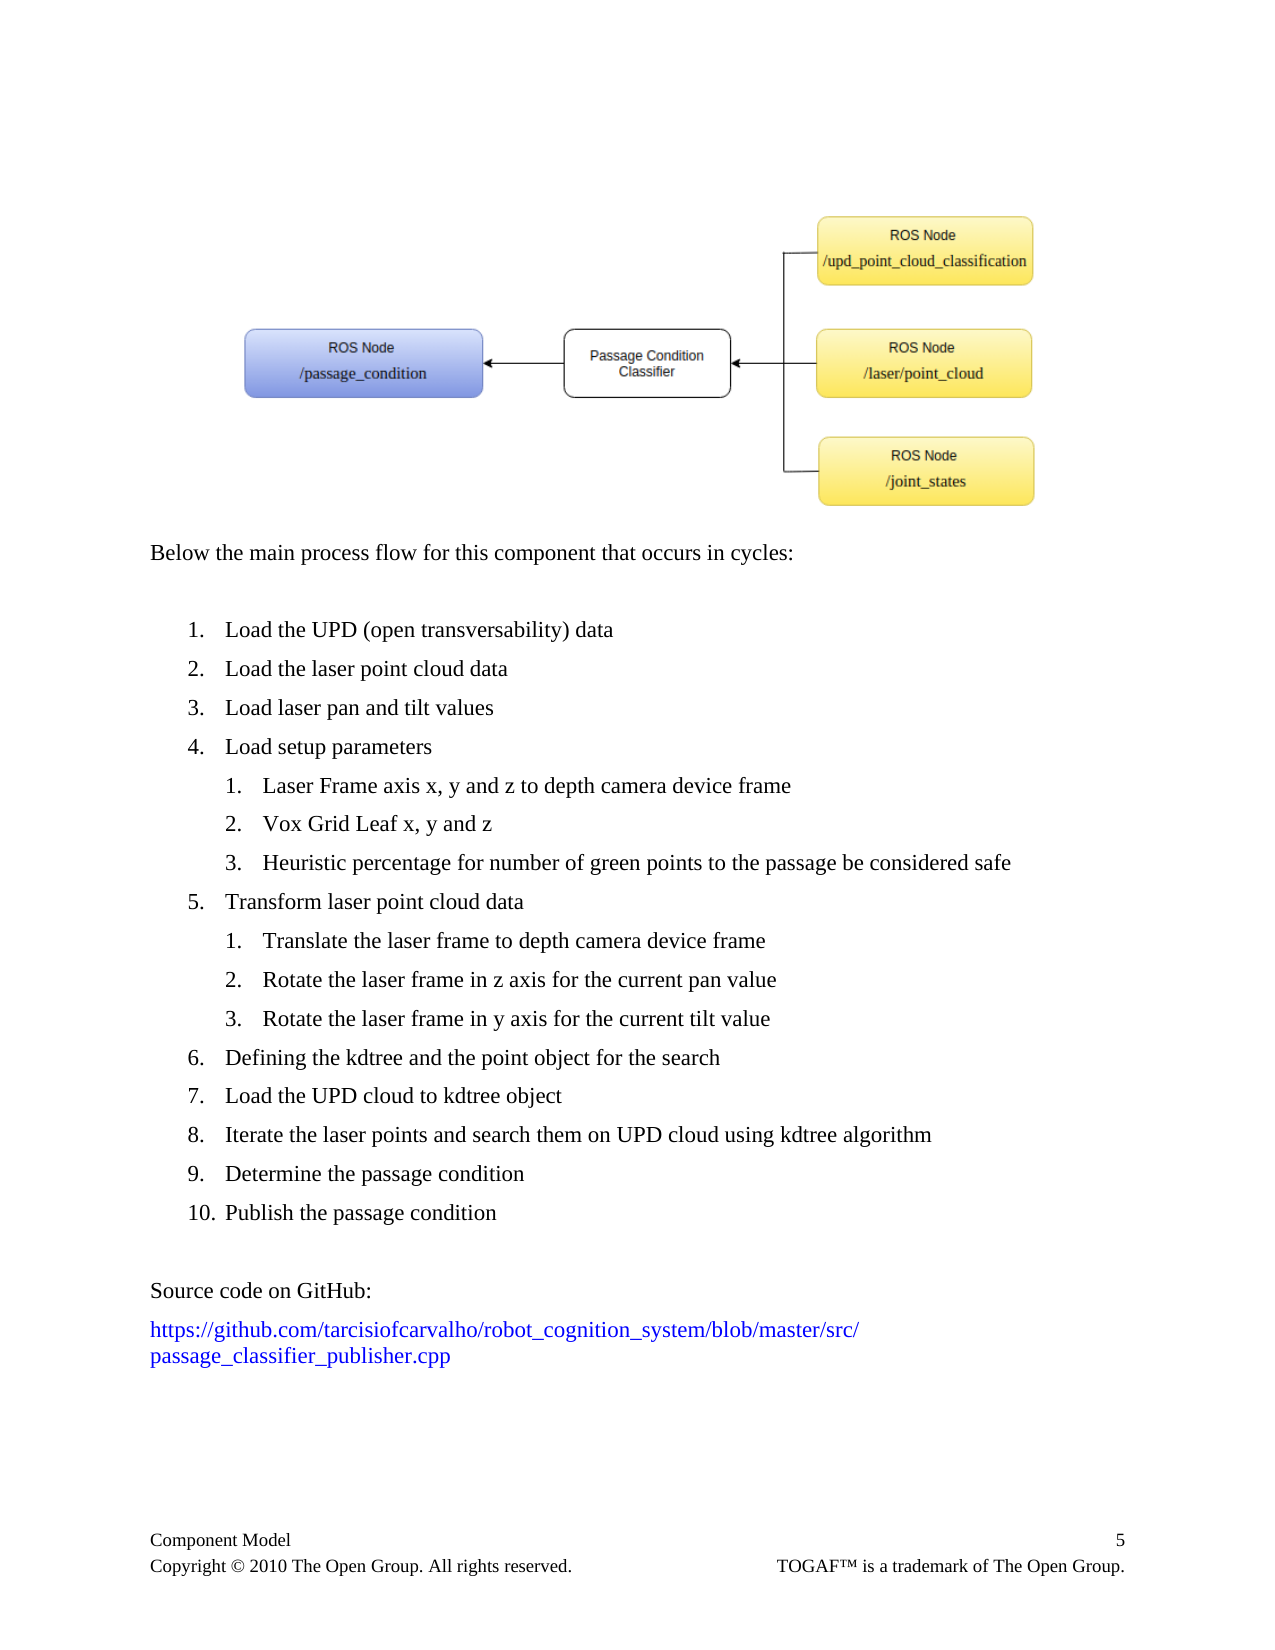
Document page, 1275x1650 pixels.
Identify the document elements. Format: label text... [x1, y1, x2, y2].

list Translate the laser frame to depth camera device frame [225, 927, 1125, 953]
list Transform laser point cloud data [187, 888, 1125, 914]
list Rotate the laser frame in y axis for the current tilt value [225, 1005, 1125, 1031]
list Load the UPD (open transversability) data [187, 616, 1125, 643]
list Load the UPD cloud to kdtree object [187, 1082, 1125, 1109]
text Source code on GitHub: [150, 1277, 1125, 1303]
list Heuristic percentage for number of green points to the passage be considered safe [225, 849, 1125, 876]
list Defining the kdtree and the point object for the search [187, 1044, 1125, 1070]
list Publish the passage condition [187, 1199, 1125, 1225]
list Load the laser point cloud data [187, 655, 1125, 681]
picture [232, 197, 1064, 523]
list Iterate the laser points and search them on UPD cloud using kdtree algorithm [187, 1121, 1125, 1148]
list Vox Grid Leaf x, y and z [225, 811, 1125, 837]
list Load laser pan and tilt values [187, 694, 1125, 720]
list Laser Frame axis x, y and z to depth camera device frame [225, 772, 1125, 798]
list Load setup parameters [187, 733, 1125, 759]
list Determine the passage condition [187, 1160, 1125, 1187]
text Below the main process flow for this component that occurs in cycles: [150, 538, 1125, 565]
list Rotate the laser frame in z axis for the current pan value [225, 966, 1125, 992]
text https://github.com/tarcisiofcarvalho/robot_cognition_system/blob/master/src/passage_classifier_publisher.cpp [150, 1316, 1125, 1368]
